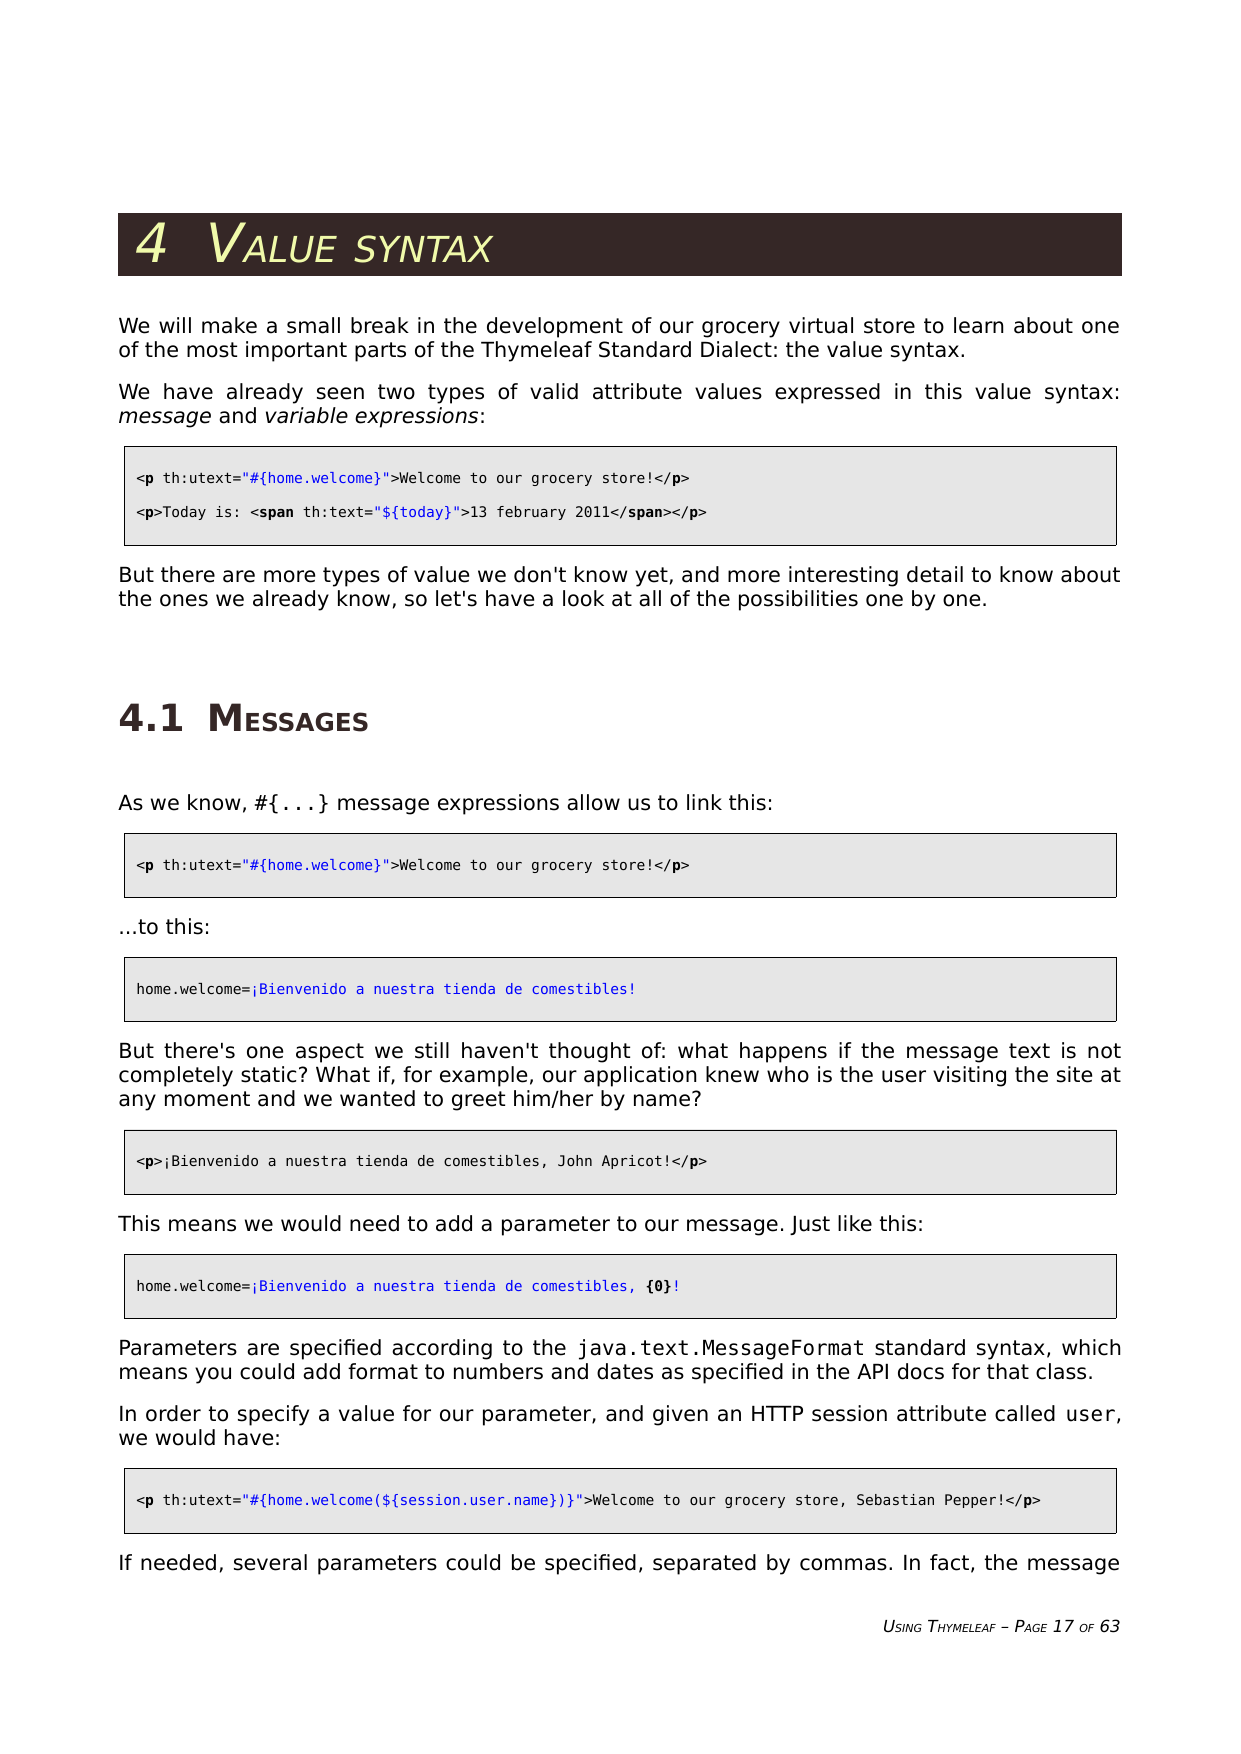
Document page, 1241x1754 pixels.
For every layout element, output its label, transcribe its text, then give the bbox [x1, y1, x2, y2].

text This means we would need to add a parameter to our message. Just like this: [118, 1212, 1122, 1236]
text <p th:utext="#{home.welcome(${session.user.name})}">Welcome to our grocery store, Sebastian Pepper!</p> [125, 1469, 1116, 1533]
subtitle Value syntax [118, 213, 1122, 276]
text home.welcome=¡Bienvenido a nuestra tienda de comestibles! [125, 958, 1116, 1021]
text In order to specify a value for our parameter, and given an HTTP session attribute called user, we would have: [118, 1402, 1122, 1451]
text We have already seen two types of valid attribute values expressed in this value syntax: message and variable expressions: [118, 380, 1122, 429]
text If needed, several parameters could be specified, separated by commas. In fact, the message [118, 1551, 1122, 1575]
text But there's one aspect we still haven't thought of: what happens if the message text is not completely static? What if, for example, our application knew who is the user visiting the site at any moment and we wanted to greet him/her by name? [118, 1039, 1122, 1112]
subtitle Messages [118, 697, 1122, 740]
text <p th:utext="#{home.welcome}">Welcome to our grocery store!</p> <p>Today is: <span th:text="${today}">13 february 2011</span></p> [125, 447, 1116, 545]
text ...to this: [118, 915, 1122, 939]
text We will make a small break in the development of our grocery virtual store to learn about one of the most important parts of the Thymeleaf Standard Dialect: the value syntax. [118, 314, 1122, 362]
text Parameters are specified according to the java.text.MessageFormat standard syntax, which means you could add format to numbers and dates as specified in the API docs for that class. [118, 1336, 1122, 1384]
text <p th:utext="#{home.welcome}">Welcome to our grocery store!</p> [125, 834, 1116, 897]
text But there are more types of value we don't know yet, and more interesting detail to know about the ones we already know, so let's have a look at all of the possibilities one by one. [118, 563, 1122, 611]
text As we know, #{...} message expressions allow us to link this: [118, 791, 1122, 815]
text <p>¡Bienvenido a nuestra tienda de comestibles, John Apricot!</p> [125, 1131, 1116, 1194]
text home.welcome=¡Bienvenido a nuestra tienda de comestibles, {0}! [125, 1255, 1116, 1318]
